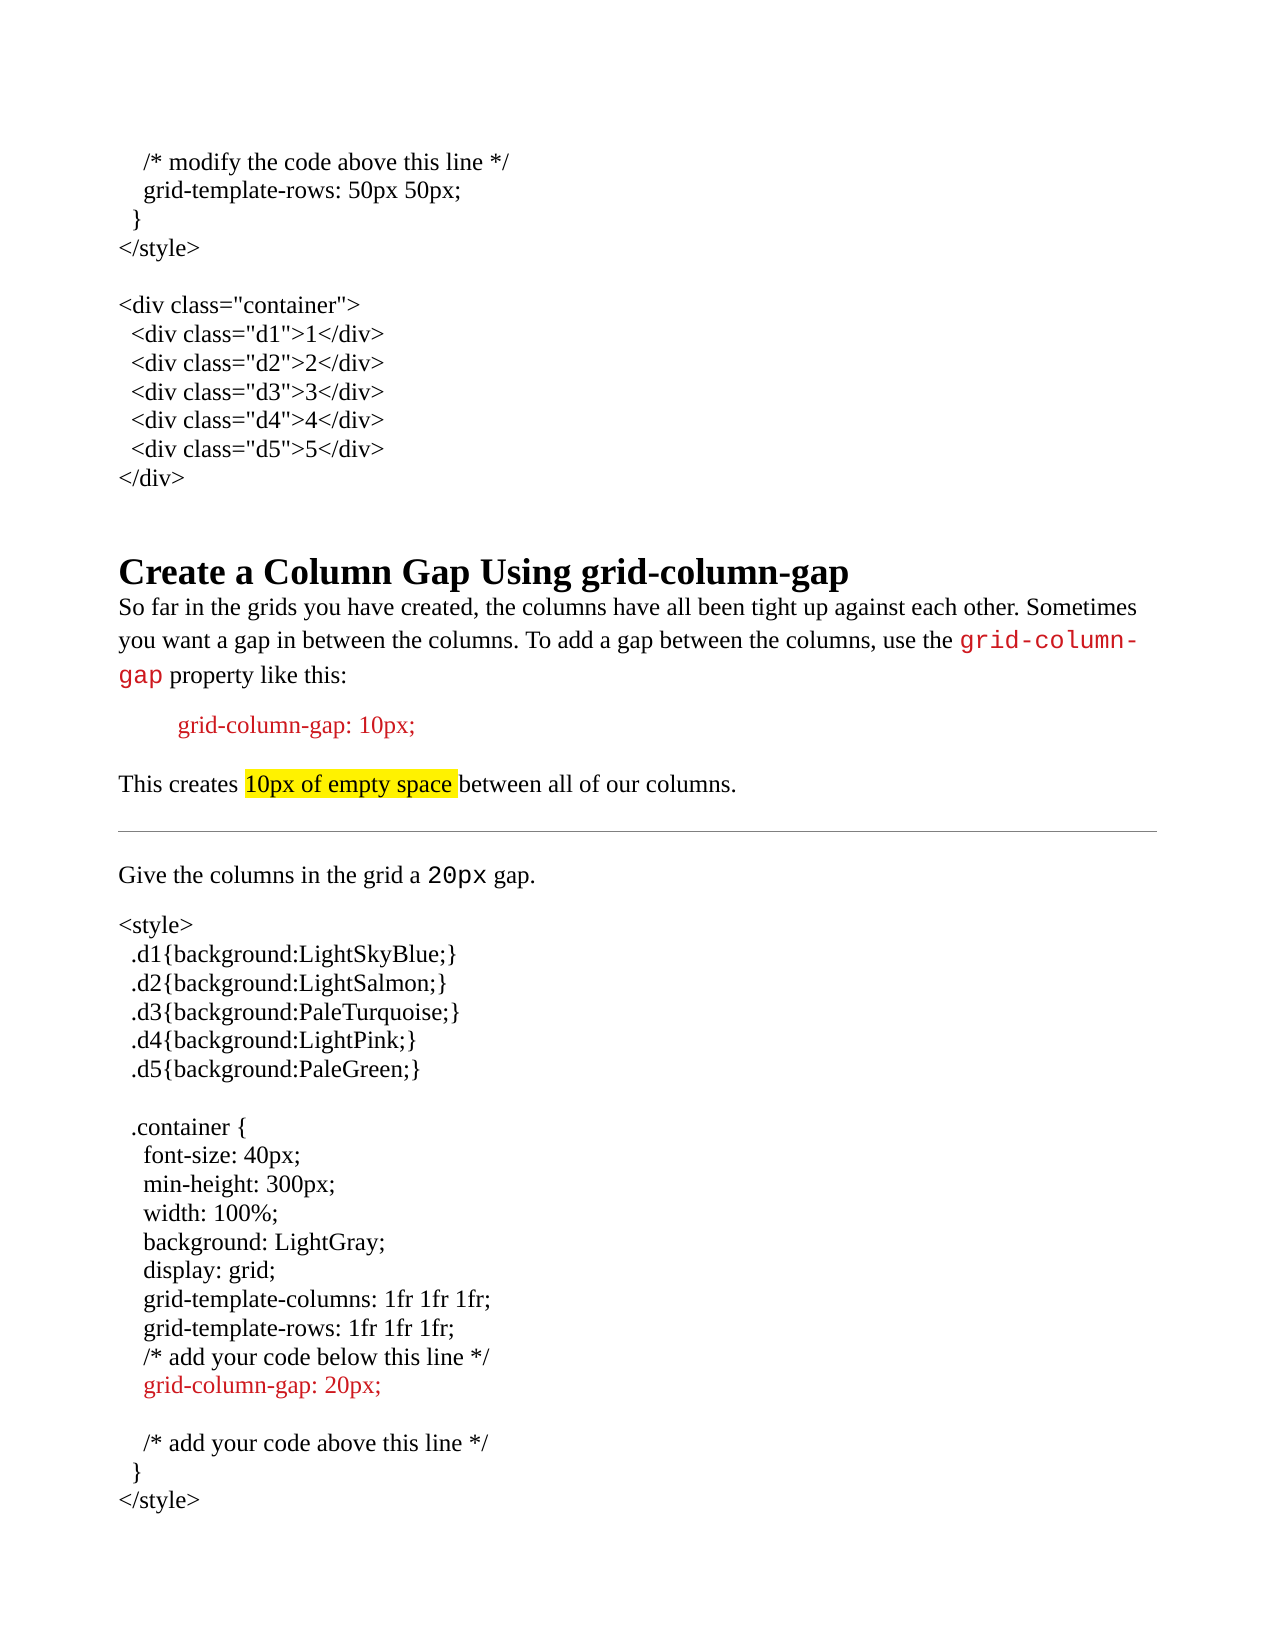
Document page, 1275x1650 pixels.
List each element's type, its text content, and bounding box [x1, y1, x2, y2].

text .d2{background:LightSalmon;} [118, 968, 1157, 997]
text <div class="d1">1</div> [118, 319, 1157, 348]
text This creates 10px of empty space between all of our columns. [118, 769, 1157, 798]
text background: LightGray; [118, 1227, 1157, 1256]
text width: 100%; [118, 1198, 1157, 1227]
text min-height: 300px; [118, 1169, 1157, 1198]
text Give the columns in the grid a 20px gap. [118, 861, 1157, 891]
text <style> [118, 911, 1157, 939]
text </style> [118, 233, 1157, 262]
text display: grid; [118, 1256, 1157, 1284]
subtitle Create a Column Gap Using grid-column-gap [118, 549, 1157, 592]
text <div class="container"> [118, 291, 1157, 319]
text </style> [118, 1486, 1157, 1514]
text grid-template-rows: 1fr 1fr 1fr; [118, 1313, 1157, 1342]
text .d4{background:LightPink;} [118, 1026, 1157, 1054]
text So far in the grids you have created, the columns have all been tight up against each other. Sometimes you want a gap in between the columns. To add a gap between the columns, use the grid-column-gap property like this: [118, 592, 1157, 691]
text grid-column-gap: 10px; [177, 711, 1098, 739]
text } [118, 204, 1157, 233]
text /* add your code above this line */ [118, 1428, 1157, 1457]
text /* add your code below this line */ [118, 1342, 1157, 1371]
text .d5{background:PaleGreen;} [118, 1054, 1157, 1083]
text </div> [118, 463, 1157, 492]
text <div class="d5">5</div> [118, 434, 1157, 463]
text grid-column-gap: 20px; [118, 1371, 1157, 1399]
text .container { [118, 1112, 1157, 1141]
text .d1{background:LightSkyBlue;} [118, 939, 1157, 968]
text <div class="d2">2</div> [118, 348, 1157, 377]
text <div class="d4">4</div> [118, 406, 1157, 434]
text grid-template-columns: 1fr 1fr 1fr; [118, 1284, 1157, 1313]
text grid-template-rows: 50px 50px; [118, 176, 1157, 204]
text font-size: 40px; [118, 1141, 1157, 1169]
text } [118, 1457, 1157, 1486]
text .d3{background:PaleTurquoise;} [118, 997, 1157, 1026]
text /* modify the code above this line */ [118, 147, 1157, 176]
text <div class="d3">3</div> [118, 377, 1157, 406]
